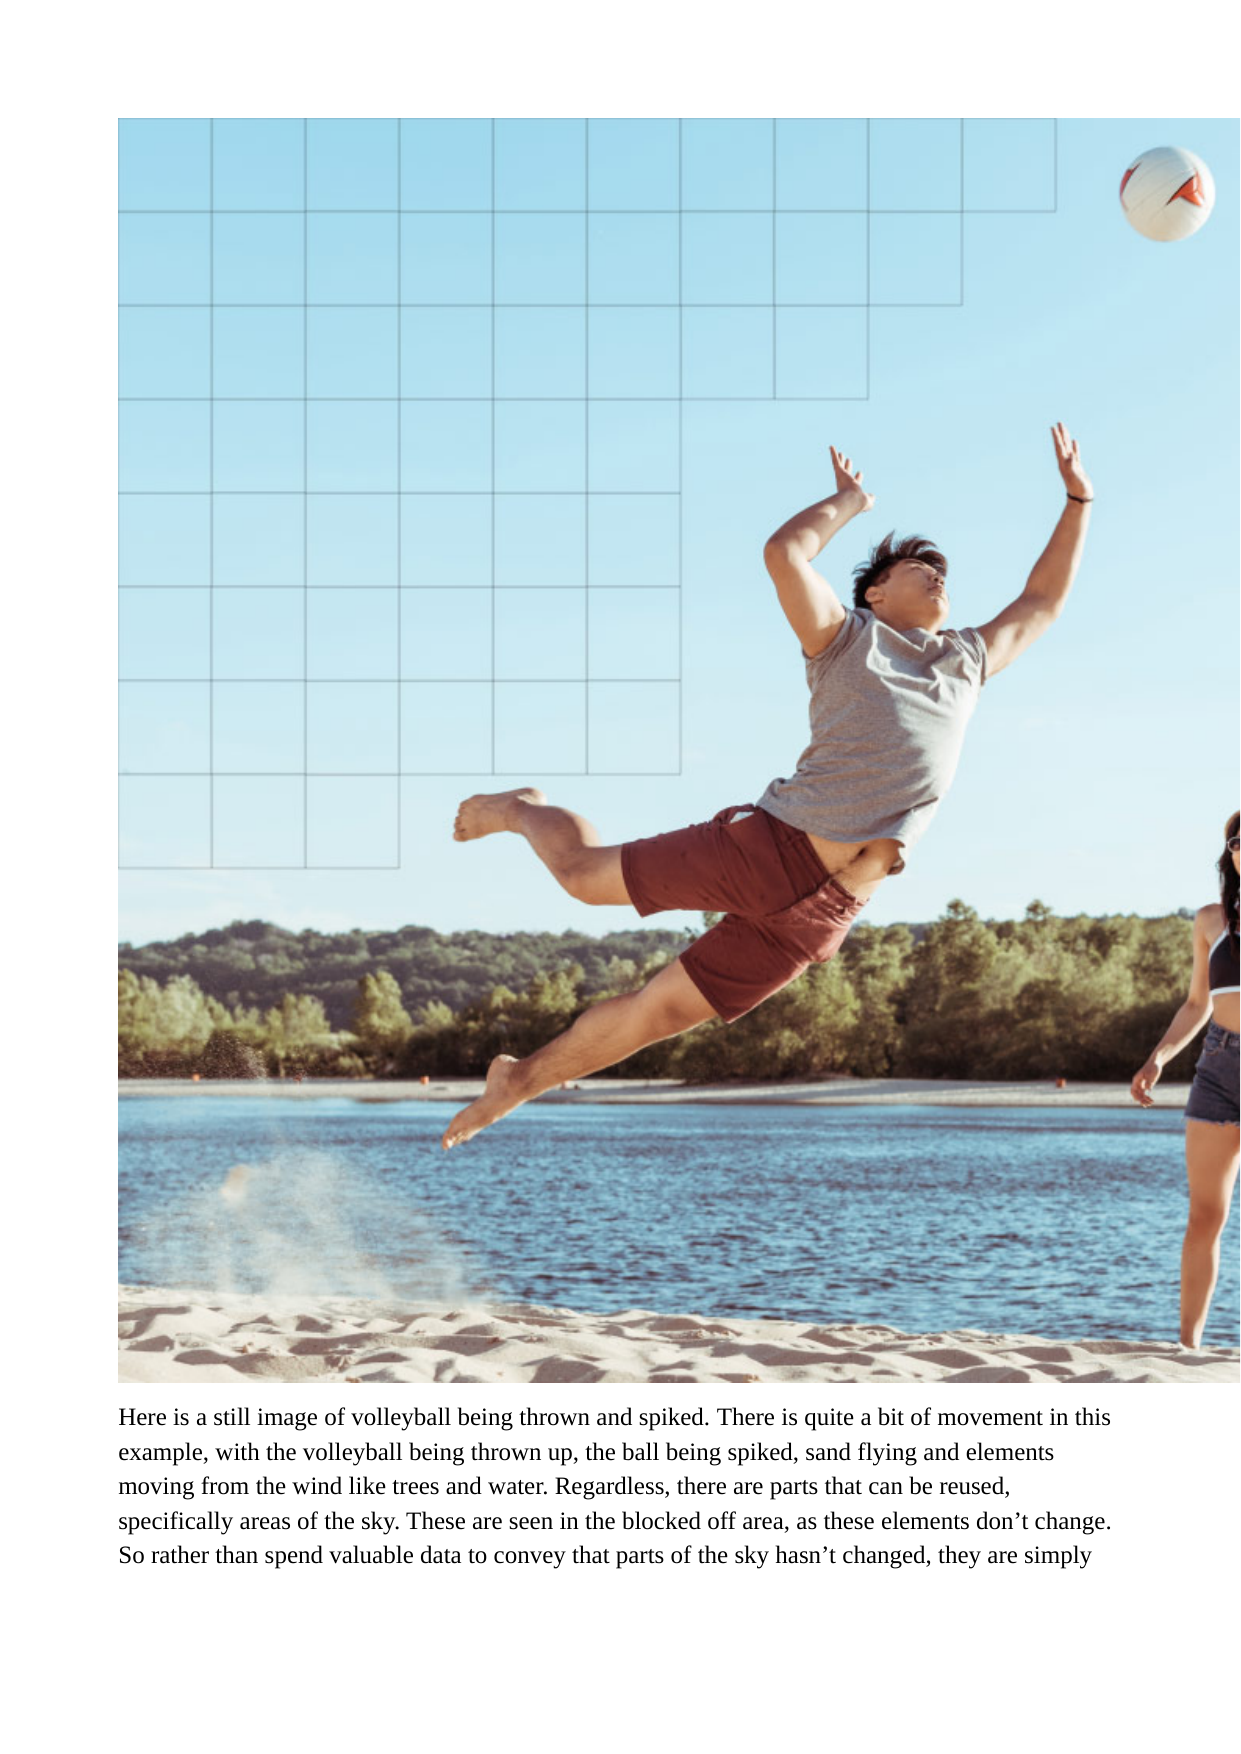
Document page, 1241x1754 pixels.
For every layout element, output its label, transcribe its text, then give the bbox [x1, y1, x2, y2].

picture [118, 118, 1241, 1383]
text Here is a still image of volleyball being thrown and spiked. There is quite a bit of movement in this example, with the volleyball being thrown up, the ball being spiked, sand flying and elements moving from the wind like trees and water. Regardless, there are parts that can be reused, specifically areas of the sky. These are seen in the blocked off area, as these elements don’t change. So rather than spend valuable data to convey that parts of the sky hasn’t changed, they are simply [118, 1402, 1122, 1569]
